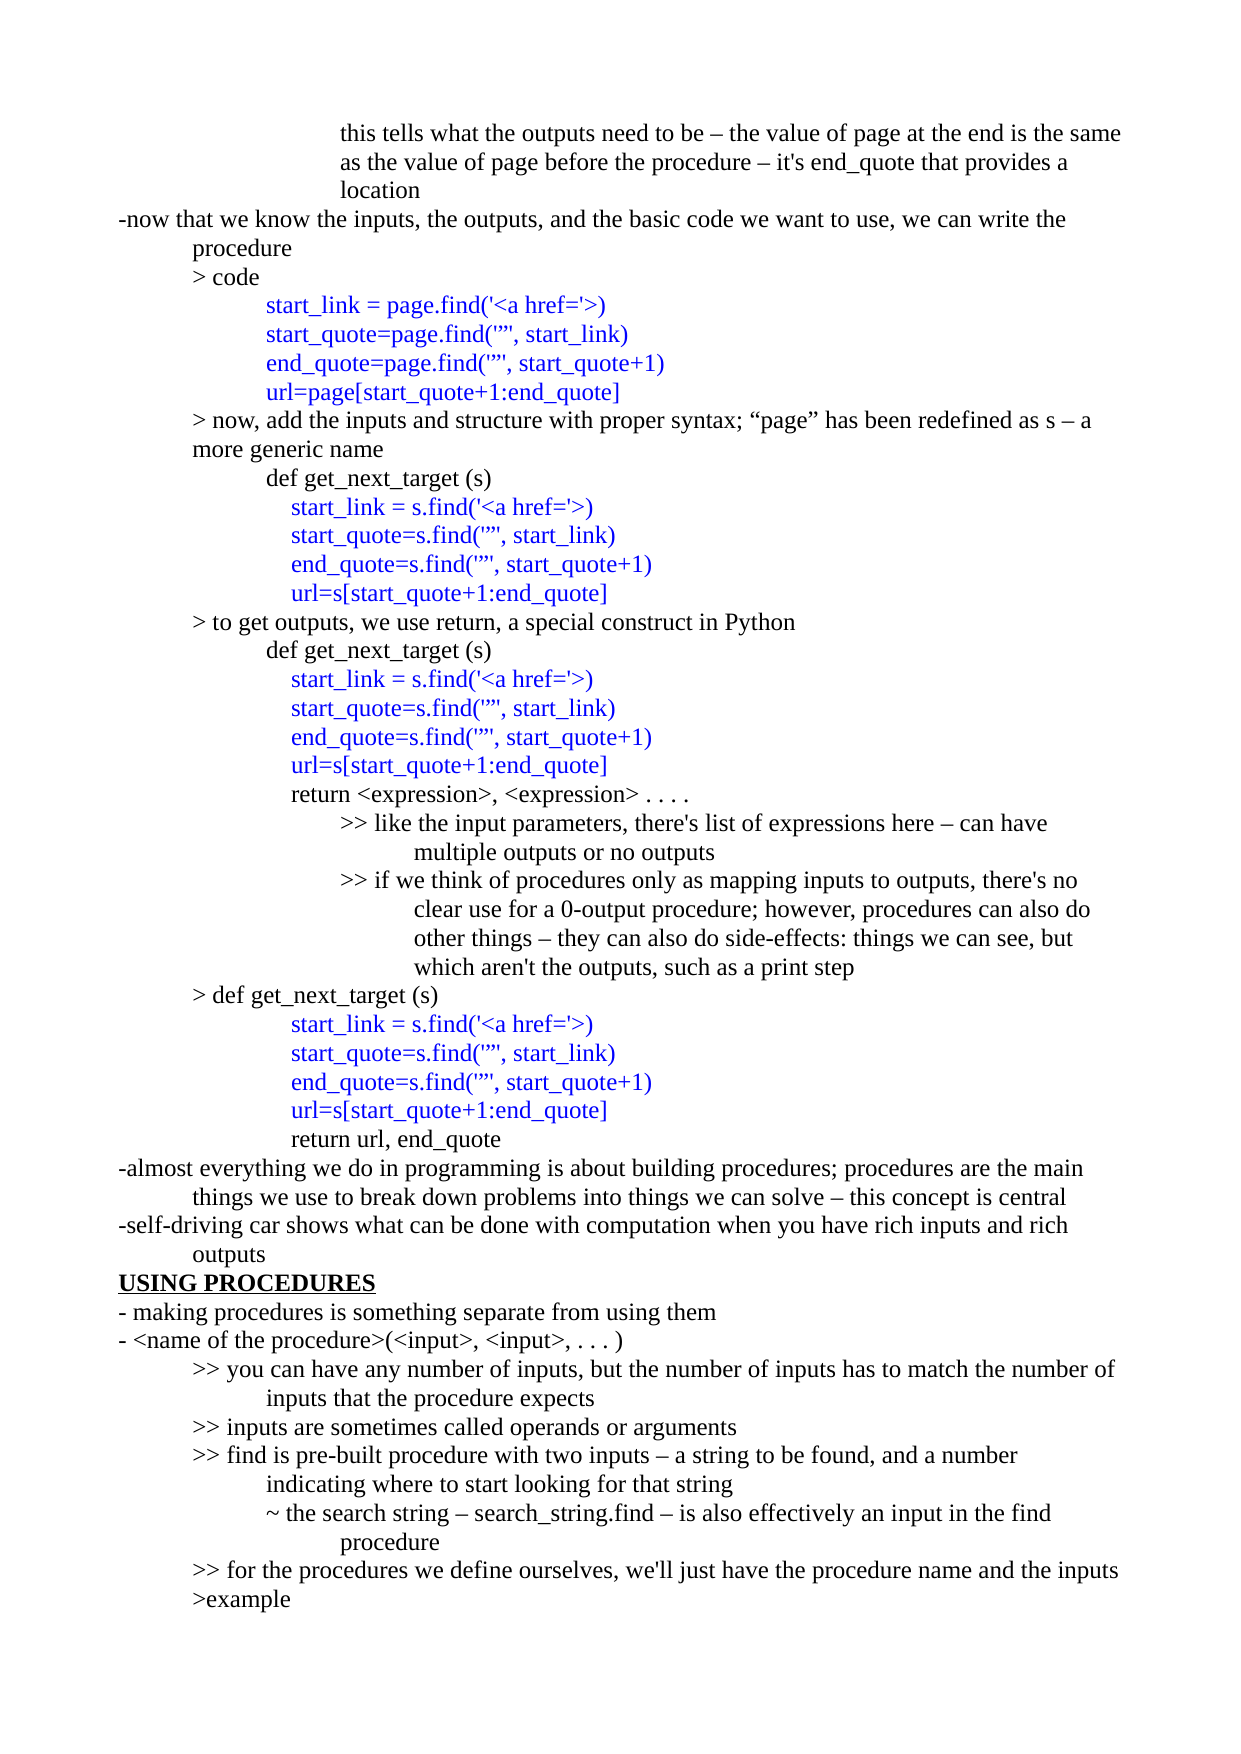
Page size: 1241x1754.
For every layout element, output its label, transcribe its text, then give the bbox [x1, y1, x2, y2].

text return url, end_quote [118, 1124, 1122, 1153]
text start_quote=s.find('”', start_link) [118, 521, 1122, 549]
text def get_next_target (s) [118, 463, 1122, 492]
text >example [118, 1584, 1122, 1613]
text start_quote=s.find('”', start_link) [118, 1038, 1122, 1067]
text end_quote=s.find('”', start_quote+1) [118, 722, 1122, 751]
text >> inputs are sometimes called operands or arguments [118, 1412, 1122, 1441]
text this tells what the outputs need to be – the value of page at the end is the same as the value of page before the procedure – it's end_quote that provides a location [118, 118, 1122, 204]
text start_link = s.find('<a href='>) [118, 664, 1122, 693]
text -self-driving car shows what can be done with computation when you have rich inputs and rich outputs [118, 1211, 1122, 1268]
text start_link = page.find('<a href='>) [118, 291, 1122, 319]
text > def get_next_target (s) [118, 981, 1122, 1009]
text -almost everything we do in programming is about building procedures; procedures are the main things we use to break down problems into things we can solve – this concept is central [118, 1153, 1122, 1211]
text def get_next_target (s) [118, 636, 1122, 664]
text -now that we know the inputs, the outputs, and the basic code we want to use, we can write the procedure [118, 204, 1122, 262]
text - making procedures is something separate from using them [118, 1297, 1122, 1326]
text USING PROCEDURES [118, 1268, 1122, 1297]
text end_quote=s.find('”', start_quote+1) [118, 549, 1122, 578]
text > to get outputs, we use return, a special construct in Python [118, 607, 1122, 636]
text return <expression>, <expression> . . . . [118, 779, 1122, 808]
text >> you can have any number of inputs, but the number of inputs has to match the number of inputs that the procedure expects [118, 1354, 1122, 1412]
text >> if we think of procedures only as mapping inputs to outputs, there's no clear use for a 0-output procedure; however, procedures can also do other things – they can also do side-effects: things we can see, but which aren't the outputs, such as a print step [118, 866, 1122, 981]
text start_quote=page.find('”', start_link) [118, 319, 1122, 348]
text > now, add the inputs and structure with proper syntax; “page” has been redefined as s – a more generic name [118, 406, 1122, 463]
text url=s[start_quote+1:end_quote] [118, 751, 1122, 779]
text start_quote=s.find('”', start_link) [118, 693, 1122, 722]
text - <name of the procedure>(<input>, <input>, . . . ) [118, 1326, 1122, 1354]
text ~ the search string – search_string.find – is also effectively an input in the find procedure [118, 1498, 1122, 1556]
text start_link = s.find('<a href='>) [118, 492, 1122, 521]
text end_quote=page.find('”', start_quote+1) [118, 348, 1122, 377]
text >> for the procedures we define ourselves, we'll just have the procedure name and the inputs [118, 1556, 1122, 1584]
text url=s[start_quote+1:end_quote] [118, 1096, 1122, 1124]
text end_quote=s.find('”', start_quote+1) [118, 1067, 1122, 1096]
text url=page[start_quote+1:end_quote] [118, 377, 1122, 406]
text >> find is pre-built procedure with two inputs – a string to be found, and a number indicating where to start looking for that string [118, 1441, 1122, 1498]
text > code [118, 262, 1122, 291]
text start_link = s.find('<a href='>) [118, 1009, 1122, 1038]
text >> like the input parameters, there's list of expressions here – can have multiple outputs or no outputs [118, 808, 1122, 866]
text url=s[start_quote+1:end_quote] [118, 578, 1122, 607]
